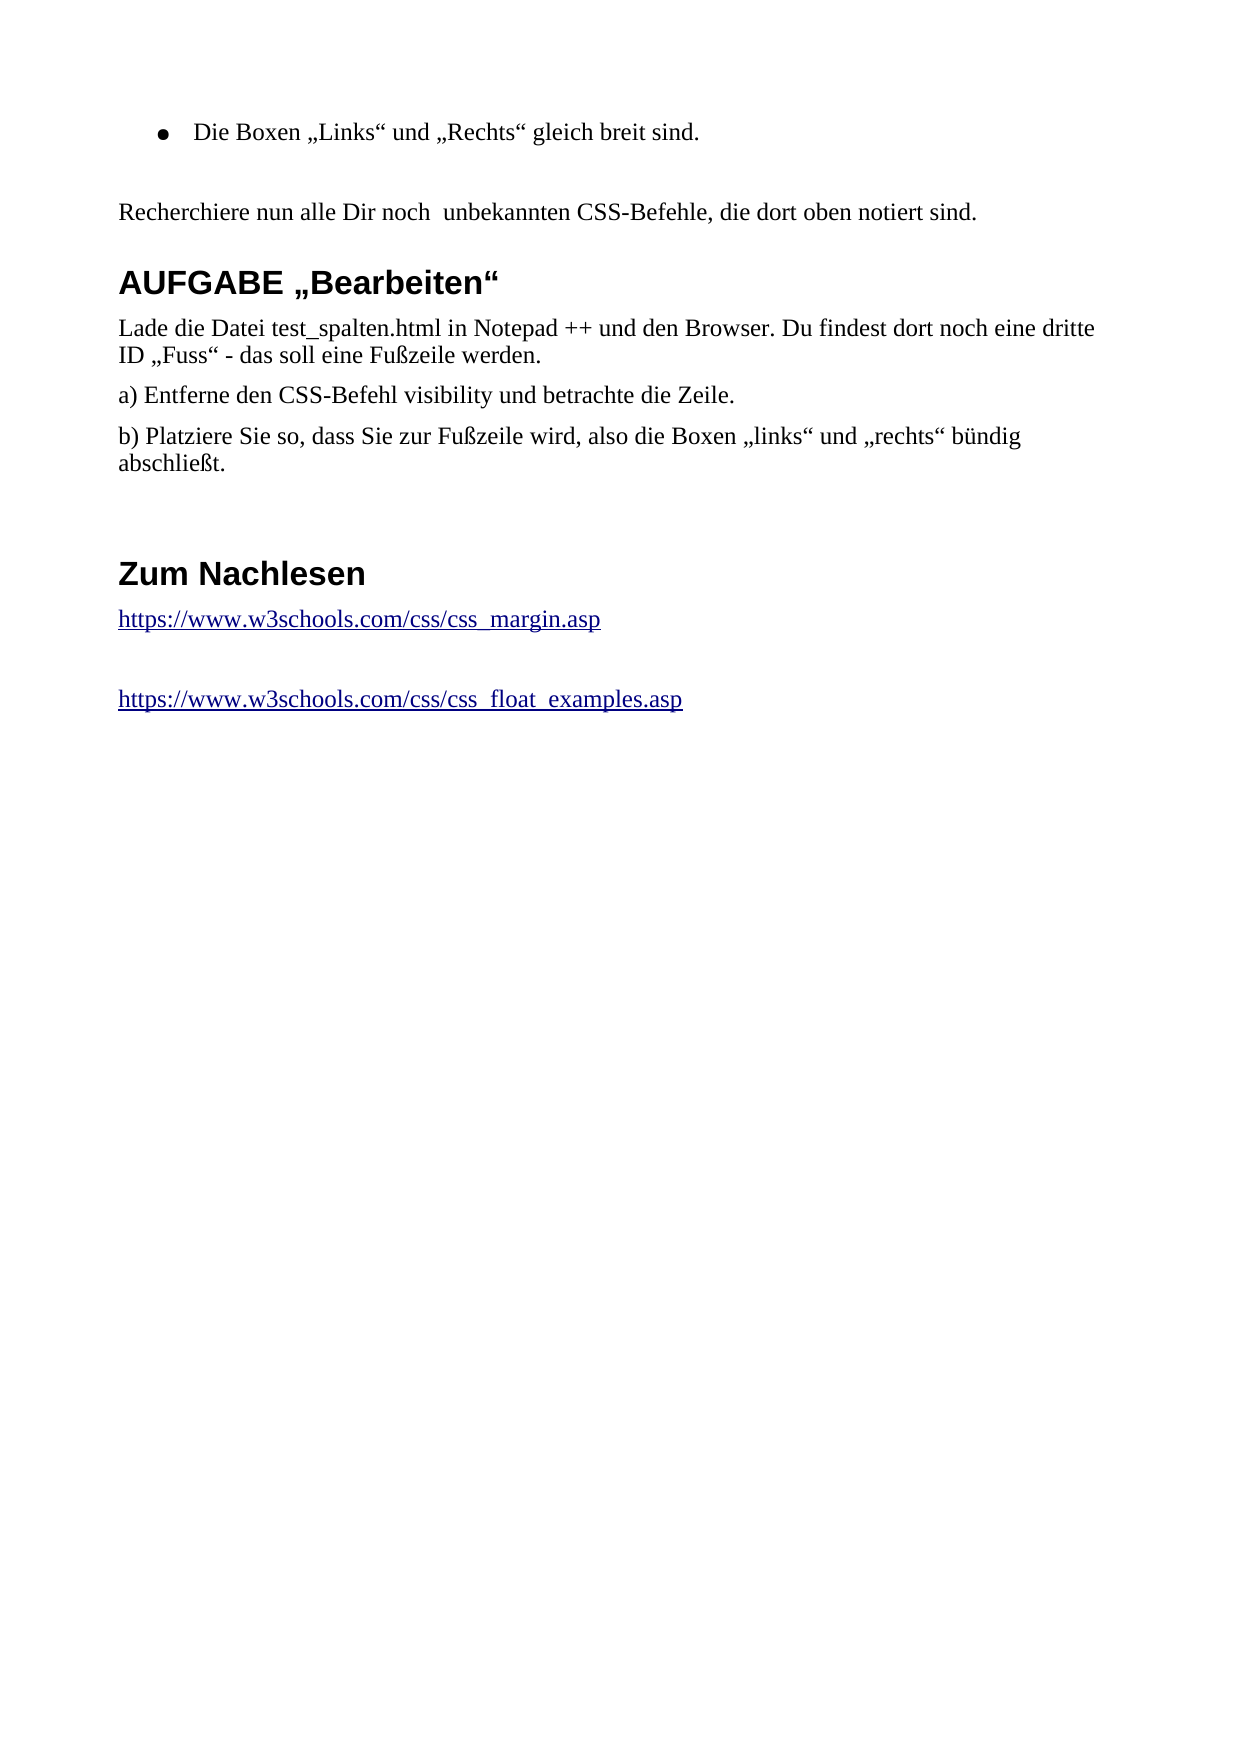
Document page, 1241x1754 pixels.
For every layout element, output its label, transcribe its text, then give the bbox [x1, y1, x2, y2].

text Lade die Datei test_spalten.html in Notepad ++ und den Browser. Du findest dort noch eine dritte ID „Fuss“ - das soll eine Fußzeile werden. [118, 314, 1122, 369]
text Recherchiere nun alle Dir noch unbekannten CSS-Befehle, die dort oben notiert sind. [118, 198, 1122, 226]
list Die Boxen „Links“ und „Rechts“ gleich breit sind. [156, 118, 1122, 146]
text https://www.w3schools.com/css/css_margin.asp [118, 605, 1122, 633]
subtitle Zum Nachlesen [118, 555, 1122, 592]
text b) Platziere Sie so, dass Sie zur Fußzeile wird, also die Boxen „links“ und „rechts“ bündig abschließt. [118, 422, 1122, 477]
text a) Entferne den CSS-Befehl visibility und betrachte die Zeile. [118, 382, 1122, 409]
text https://www.w3schools.com/css/css_float_examples.asp [118, 685, 1122, 713]
subtitle AUFGABE „Bearbeiten“ [118, 264, 1122, 301]
